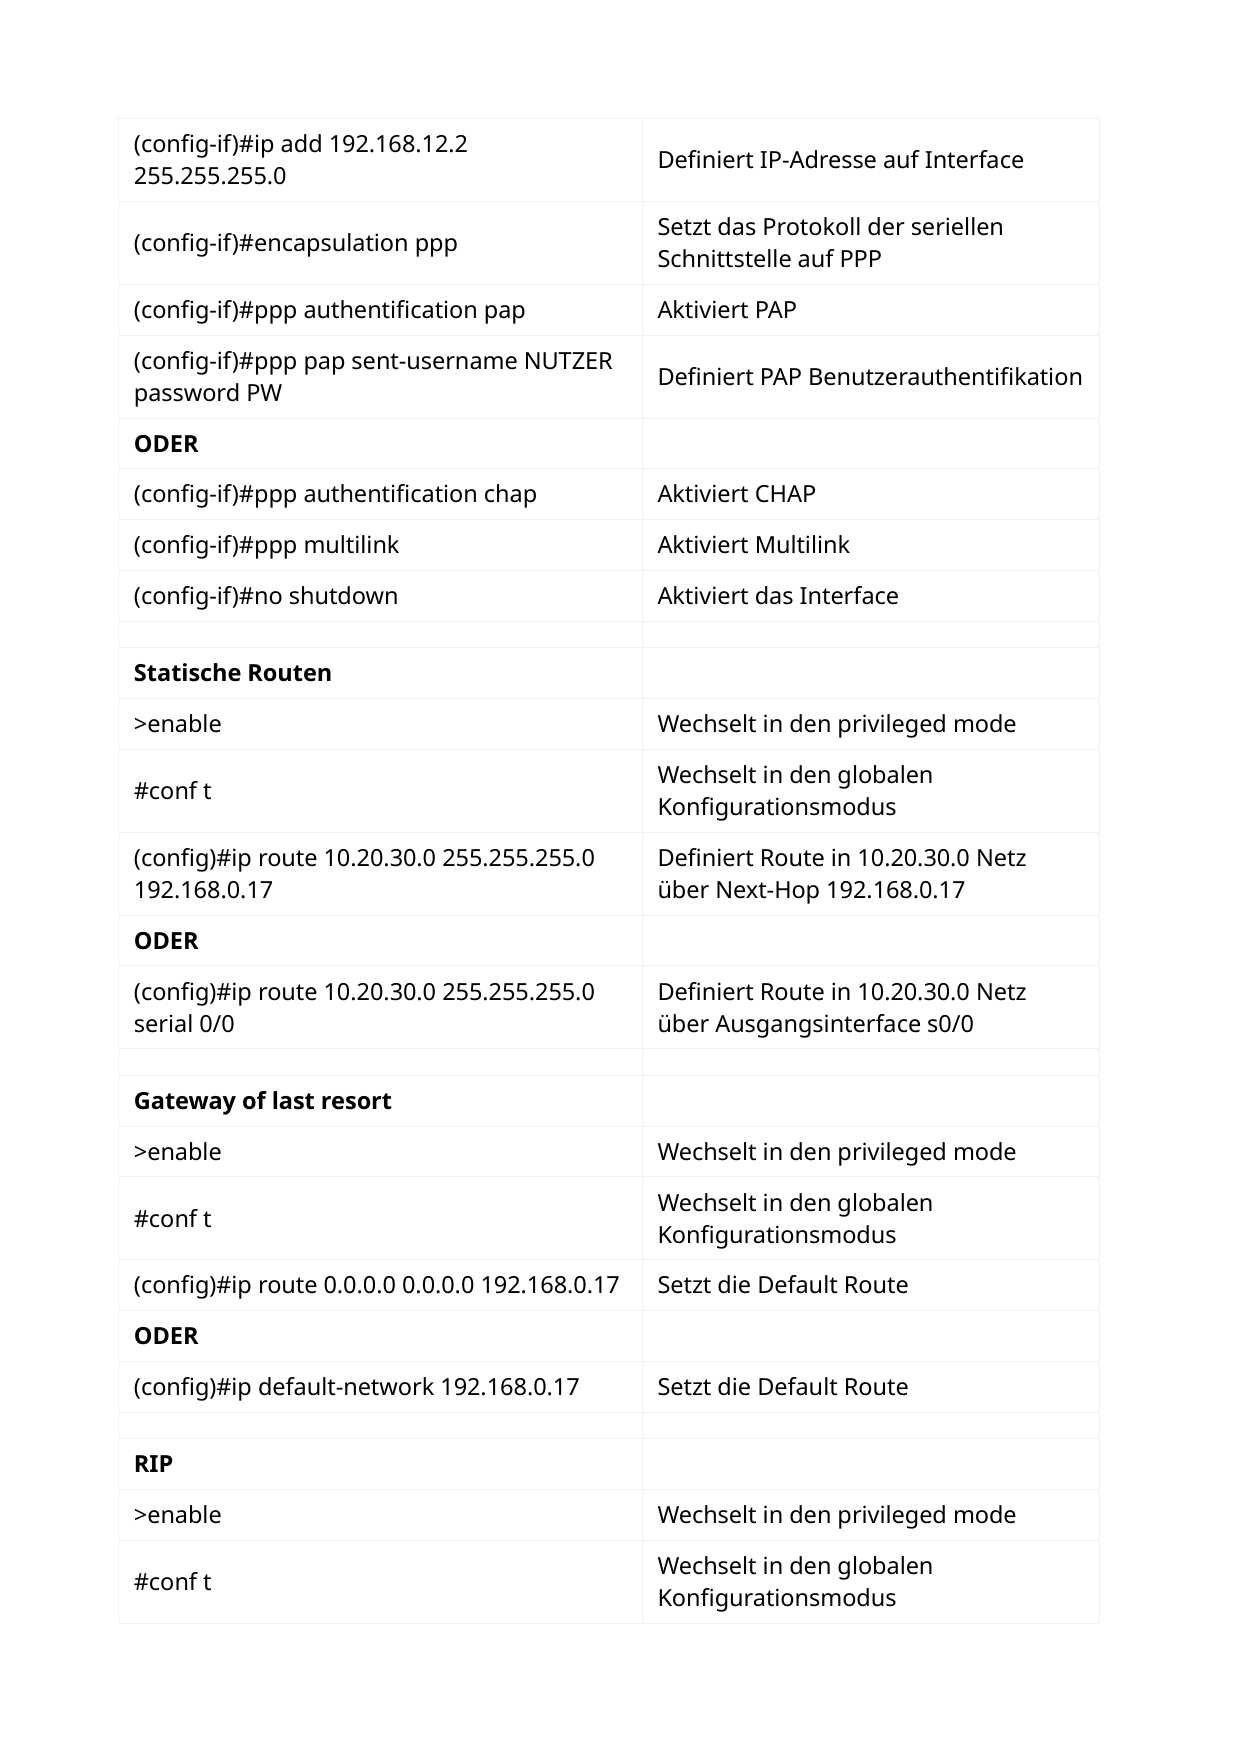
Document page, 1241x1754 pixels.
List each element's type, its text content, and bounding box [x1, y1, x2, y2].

table_cell [643, 1413, 1099, 1438]
table_cell Setzt die Default Route [643, 1260, 1099, 1310]
table_cell Setzt die Default Route [643, 1362, 1099, 1412]
table_cell RIP [119, 1439, 642, 1489]
table_cell Wechselt in den privileged mode [643, 699, 1099, 749]
table_cell (config-if)#no shutdown [119, 571, 642, 621]
table_cell (config)#ip route 10.20.30.0 255.255.255.0 serial 0/0 [119, 966, 642, 1048]
table_cell Definiert Route in 10.20.30.0 Netz über Next-Hop 192.168.0.17 [643, 833, 1099, 914]
table_cell Aktiviert CHAP [643, 469, 1099, 519]
table_cell [643, 622, 1099, 647]
table_cell Statische Routen [119, 648, 642, 698]
table_cell [119, 1413, 642, 1438]
table_cell [643, 1439, 1099, 1489]
table_cell ODER [119, 419, 642, 468]
table_cell Setzt das Protokoll der seriellen Schnittstelle auf PPP [643, 202, 1099, 284]
table_cell #conf t [119, 1177, 642, 1259]
table_cell Definiert IP-Adresse auf Interface [643, 119, 1099, 201]
table_cell (config-if)#ppp pap sent-username NUTZER password PW [119, 336, 642, 417]
table_cell (config-if)#encapsulation ppp [119, 202, 642, 284]
table_cell Wechselt in den globalen Konfigurationsmodus [643, 750, 1099, 832]
table_cell Wechselt in den privileged mode [643, 1490, 1099, 1540]
table_cell Definiert Route in 10.20.30.0 Netz über Ausgangsinterface s0/0 [643, 966, 1099, 1048]
table_cell [643, 648, 1099, 698]
table_cell Wechselt in den privileged mode [643, 1127, 1099, 1176]
table_cell ODER [119, 916, 642, 965]
table_cell (config)#ip route 10.20.30.0 255.255.255.0 192.168.0.17 [119, 833, 642, 914]
table_cell Wechselt in den globalen Konfigurationsmodus [643, 1541, 1099, 1623]
table_cell Aktiviert PAP [643, 285, 1099, 334]
table_cell (config-if)#ppp authentification pap [119, 285, 642, 334]
table_cell (config)#ip default-network 192.168.0.17 [119, 1362, 642, 1412]
table_cell (config-if)#ppp authentification chap [119, 469, 642, 519]
table_cell [643, 419, 1099, 468]
table_cell Definiert PAP Benutzerauthentifikation [643, 336, 1099, 417]
table_cell [643, 916, 1099, 965]
table_cell [643, 1076, 1099, 1126]
table_cell Aktiviert das Interface [643, 571, 1099, 621]
table_cell Aktiviert Multilink [643, 520, 1099, 570]
table_cell [643, 1049, 1099, 1075]
table_cell #conf t [119, 1541, 642, 1623]
table_cell Gateway of last resort [119, 1076, 642, 1126]
table_cell [119, 1049, 642, 1075]
table_cell >enable [119, 699, 642, 749]
table_cell (config-if)#ppp multilink [119, 520, 642, 570]
table_cell [643, 1311, 1099, 1361]
table_cell (config-if)#ip add 192.168.12.2 255.255.255.0 [119, 119, 642, 201]
table_cell ODER [119, 1311, 642, 1361]
table_cell (config)#ip route 0.0.0.0 0.0.0.0 192.168.0.17 [119, 1260, 642, 1310]
table_cell #conf t [119, 750, 642, 832]
table_cell [119, 622, 642, 647]
table_cell >enable [119, 1127, 642, 1176]
table_cell >enable [119, 1490, 642, 1540]
table_cell Wechselt in den globalen Konfigurationsmodus [643, 1177, 1099, 1259]
